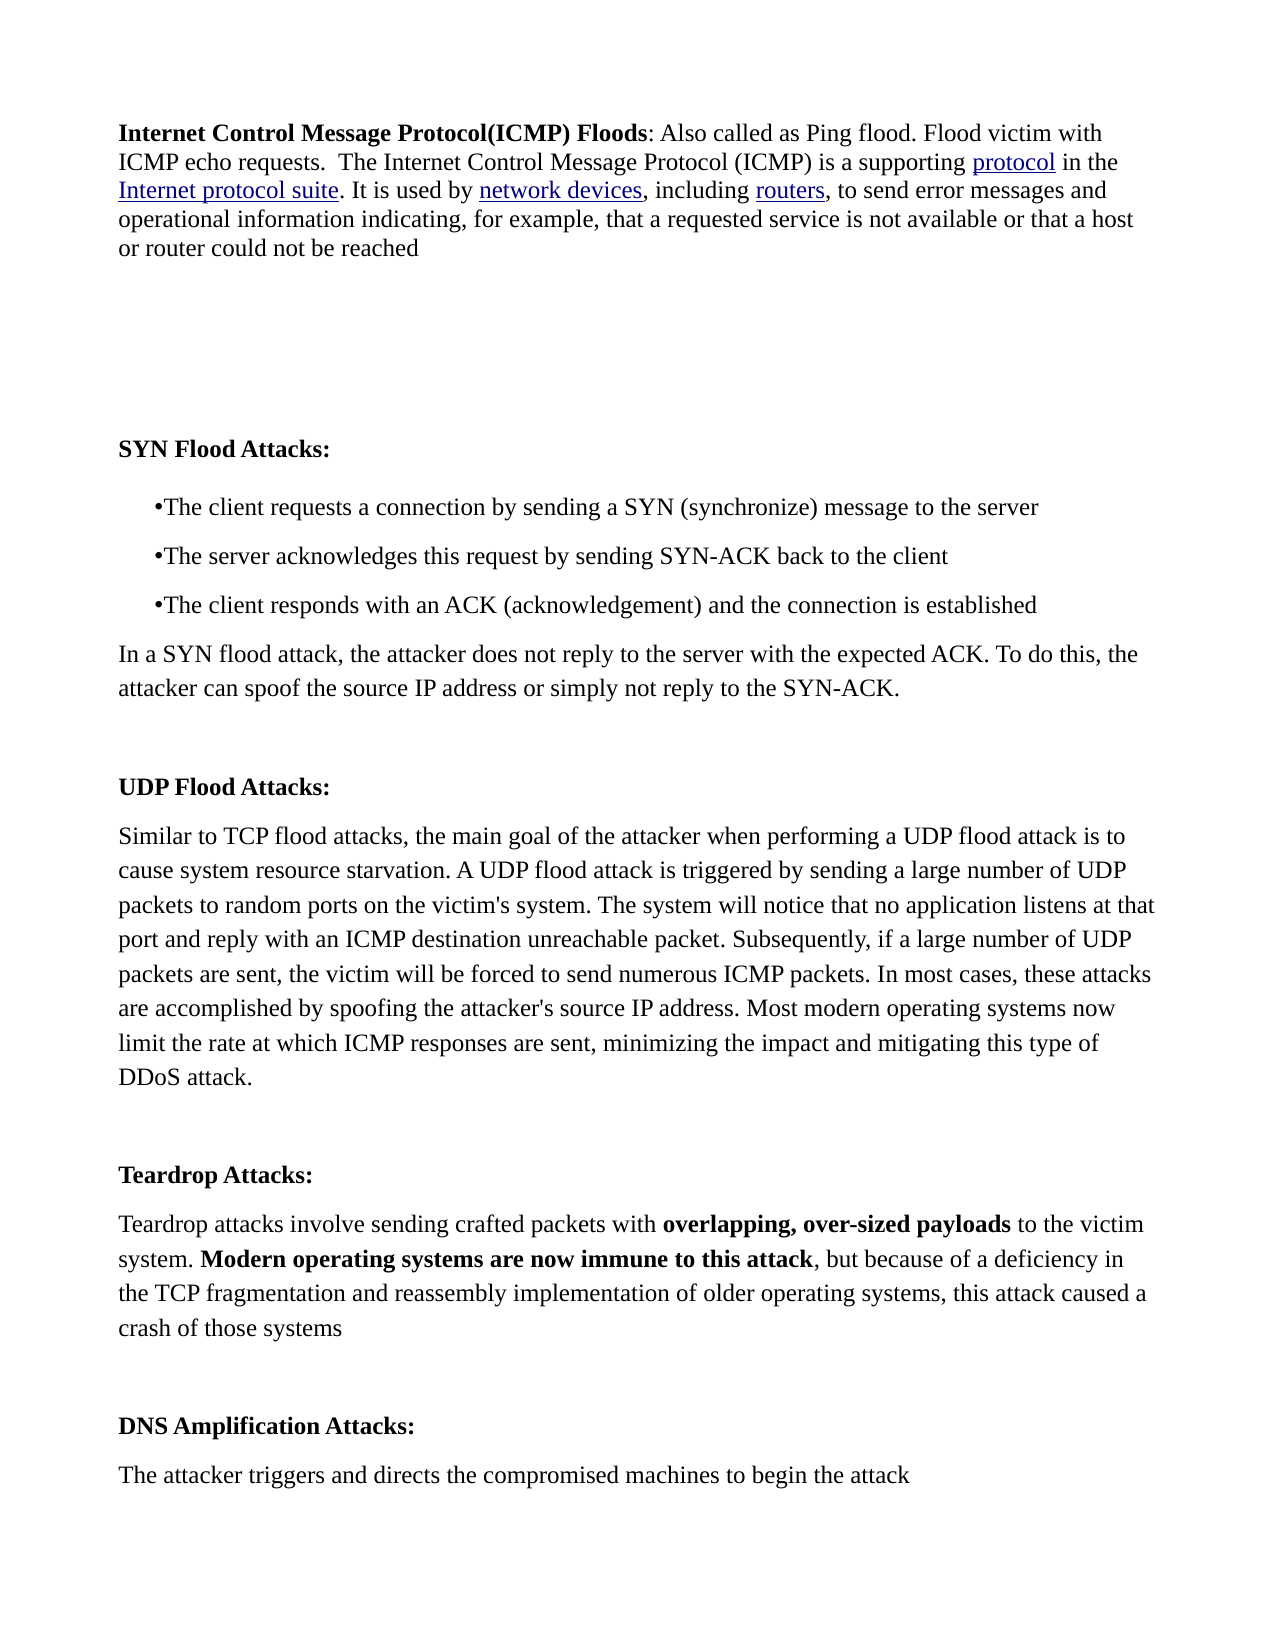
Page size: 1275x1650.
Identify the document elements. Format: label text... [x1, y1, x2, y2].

text Teardrop attacks involve sending crafted packets with overlapping, over-sized payloads to the victim system. Modern operating systems are now immune to this attack, but because of a deficiency in the TCP fragmentation and reassembly implementation of older operating systems, this attack caused a crash of those systems [118, 1209, 1157, 1341]
list The client requests a connection by sending a SYN (synchronize) message to the server [118, 492, 1157, 521]
list The client responds with an ACK (acknowledgement) and the connection is established [118, 590, 1157, 619]
text Teardrop Attacks: [118, 1160, 1157, 1189]
text The attacker triggers and directs the compromised machines to begin the attack [118, 1460, 1157, 1489]
text Similar to TCP flood attacks, the main goal of the attacker when performing a UDP flood attack is to cause system resource starvation. A UDP flood attack is triggered by sending a large number of UDP packets to random ports on the victim's system. The system will notice that no application listens at that port and reply with an ICMP destination unreachable packet. Subsequently, if a large number of UDP packets are sent, the victim will be forced to send numerous ICMP packets. In most cases, these attacks are accomplished by spoofing the attacker's source IP address. Most modern operating systems now limit the rate at which ICMP responses are sent, minimizing the impact and mitigating this type of DDoS attack. [118, 821, 1157, 1091]
text SYN Flood Attacks: [118, 434, 1157, 463]
text In a SYN flood attack, the attacker does not reply to the server with the expected ACK. To do this, the attacker can spoof the source IP address or simply not reply to the SYN-ACK. [118, 639, 1157, 702]
text UDP Flood Attacks: [118, 772, 1157, 800]
list The server acknowledges this request by sending SYN-ACK back to the client [118, 541, 1157, 570]
text Internet Control Message Protocol(ICMP) Floods: Also called as Ping flood. Flood victim with ICMP echo requests. The Internet Control Message Protocol (ICMP) is a supporting protocol in the Internet protocol suite. It is used by network devices, including routers, to send error messages and operational information indicating, for example, that a requested service is not available or that a host or router could not be reached [118, 118, 1157, 262]
text DNS Amplification Attacks: [118, 1411, 1157, 1439]
